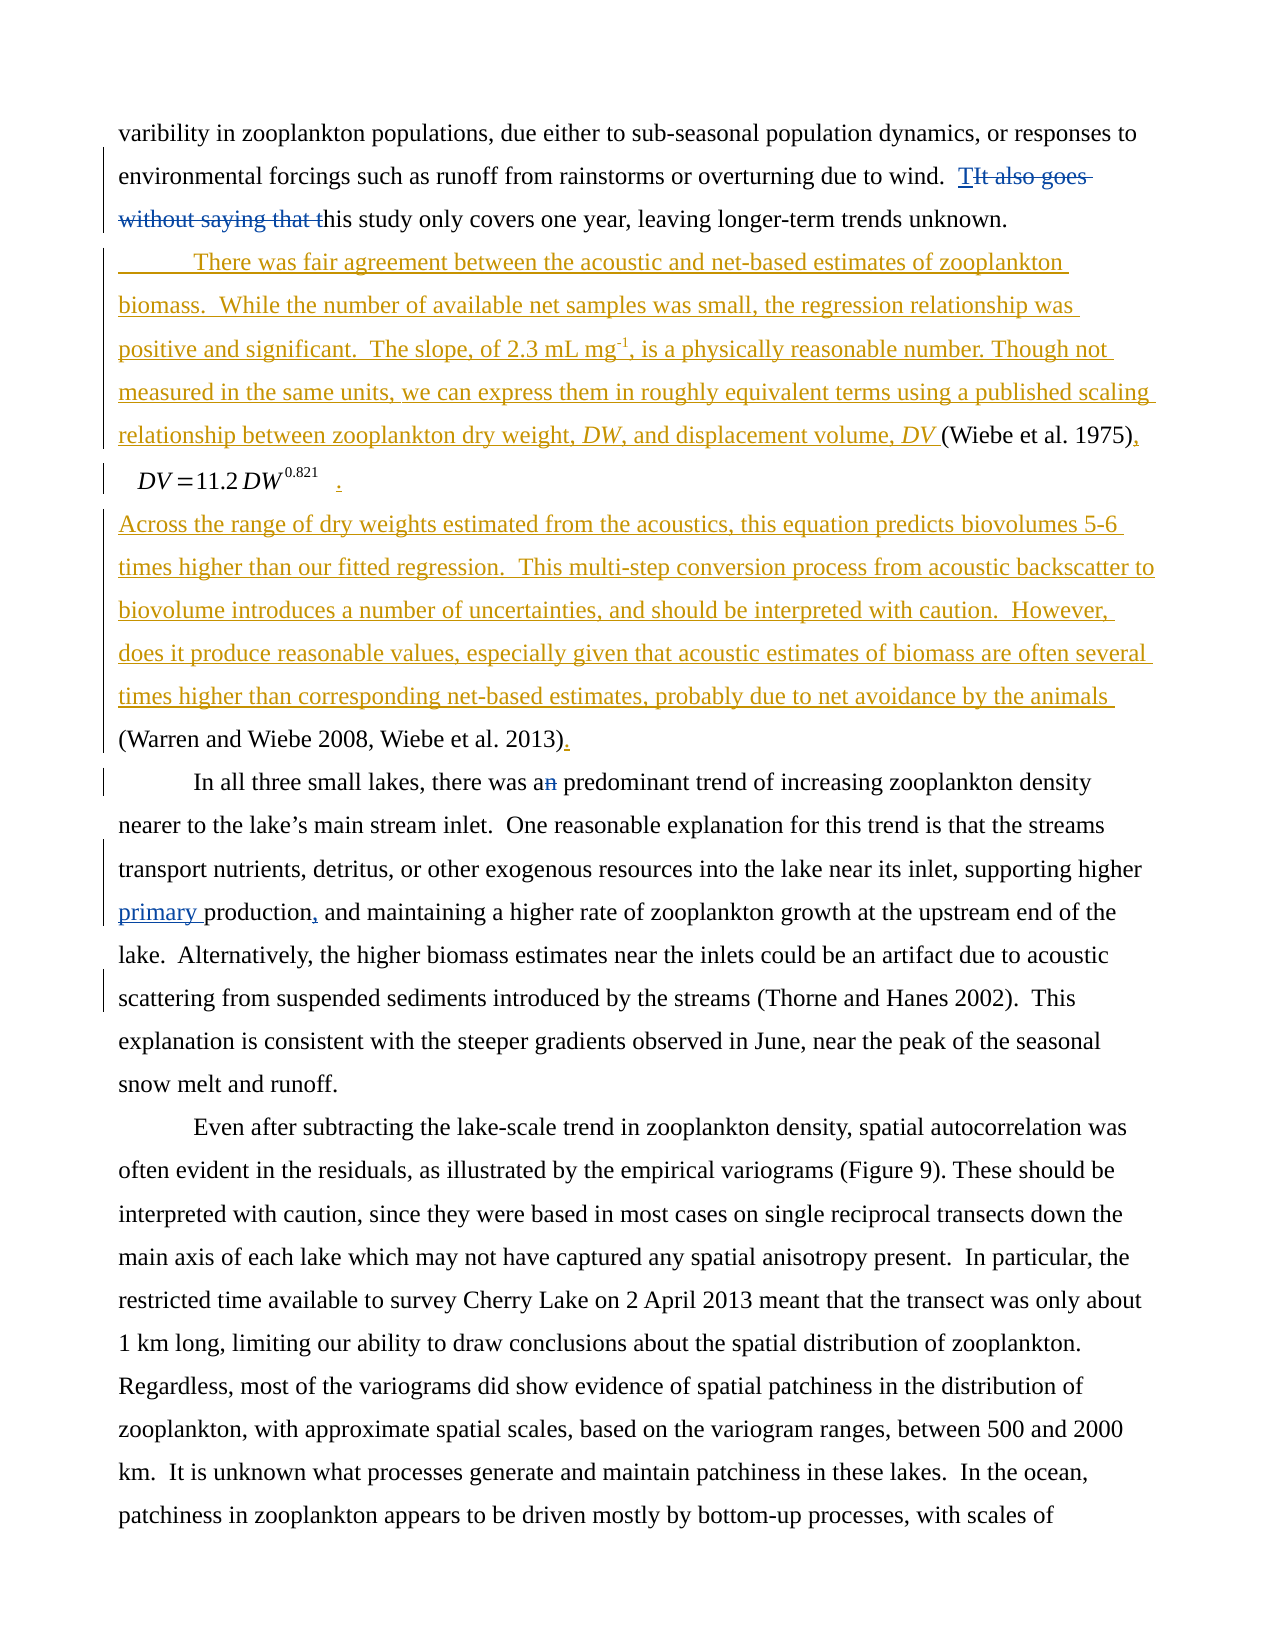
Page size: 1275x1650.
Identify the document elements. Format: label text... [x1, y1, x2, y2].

text There was fair agreement between the acoustic and net-based estimates of zooplankton biomass. While the number of available net samples was small, the regression relationship was positive and significant. The slope, of 2.3 mL mg-1, is a physically reasonable number. Though not measured in the same units, we can express them in roughly equivalent terms using a published scaling relationship between zooplankton dry weight, DW, and displacement volume, DV (Wiebe et al. 1975)⁠, [118, 247, 1157, 449]
text . [118, 463, 1157, 494]
text In all three small lakes, there was a predominant trend of increasing zooplankton density nearer to the lake’s main stream inlet. One reasonable explanation for this trend is that the streams transport nutrients, detritus, or other exogenous resources into the lake near its inlet, supporting higher primary production, and maintaining a higher rate of zooplankton growth at the upstream end of the lake. Alternatively, the higher biomass estimates near the inlets could be an artifact due to acoustic scattering from suspended sediments introduced by the streams (Thorne and Hanes 2002)⁠. This explanation is consistent with the steeper gradients observed in June, near the peak of the seasonal snow melt and runoff. [118, 767, 1157, 1098]
text Across the range of dry weights estimated from the acoustics, this equation predicts biovolumes 5-6 times higher than our fitted regression. This multi-step conversion process from acoustic backscatter to biovolume introduces a number of uncertainties, and should be interpreted with caution. However, does it produce reasonable values, especially given that acoustic estimates of biomass are often several times higher than corresponding net-based estimates, probably due to net avoidance by the animals (Warren and Wiebe 2008, Wiebe et al. 2013)⁠. [118, 509, 1157, 753]
text Even after subtracting the lake-scale trend in zooplankton density, spatial autocorrelation was often evident in the residuals, as illustrated by the empirical variograms (Figure 9). These should be interpreted with caution, since they were based in most cases on single reciprocal transects down the main axis of each lake which may not have captured any spatial anisotropy present. In particular, the restricted time available to survey Cherry Lake on 2 April 2013 meant that the transect was only about 1 km long, limiting our ability to draw conclusions about the spatial distribution of zooplankton. Regardless, most of the variograms did show evidence of spatial patchiness in the distribution of zooplankton, with approximate spatial scales, based on the variogram ranges, between 500 and 2000 km. It is unknown what processes generate and maintain patchiness in these lakes. In the ocean, patchiness in zooplankton appears to be driven mostly by bottom-up processes, with scales of [118, 1112, 1157, 1529]
text A spring bloom of zooplankton occurred in both Cherry Lake and Lake Eleanor, with peak biomass densities of 4-6 g m-3. In spring and summer, the zooplankton were concentrated in the upper 5-10 m of the water column, probably associated with a stratified surface layer. In 2014, the bloom appeared to begin earlier in Lake Eleanor than in Cherry Lake, since a near-surface zooplantkon layer was present in Eleanor, but not Cherry, during the early April survey. By June, both lakes had similar zooplankton densities, and by September, zooplankton populations in both lakes had declined by an order of magnitude. At this point there were still more zooplankton in Cherry Lake, however, suggesting that the bloom there, which started later, also took longer to collapse in the fall. This pattern, of a spring and summer increase in zooplankton as they respond to blooming phytoplankton, is consistent with standard models of seasonal cycles in lake ecosystems (Sommer et al. 1986)⁠. However, it should be noted that our seasonal sampling interval may have caused us to miss shorter-scale varibility in zooplankton populations, due either to sub-seasonal population dynamics, or responses to environmental forcings such as runoff from rainstorms or overturning due to wind. This study only covers one year, leaving longer-term trends unknown. [118, 118, 1157, 233]
